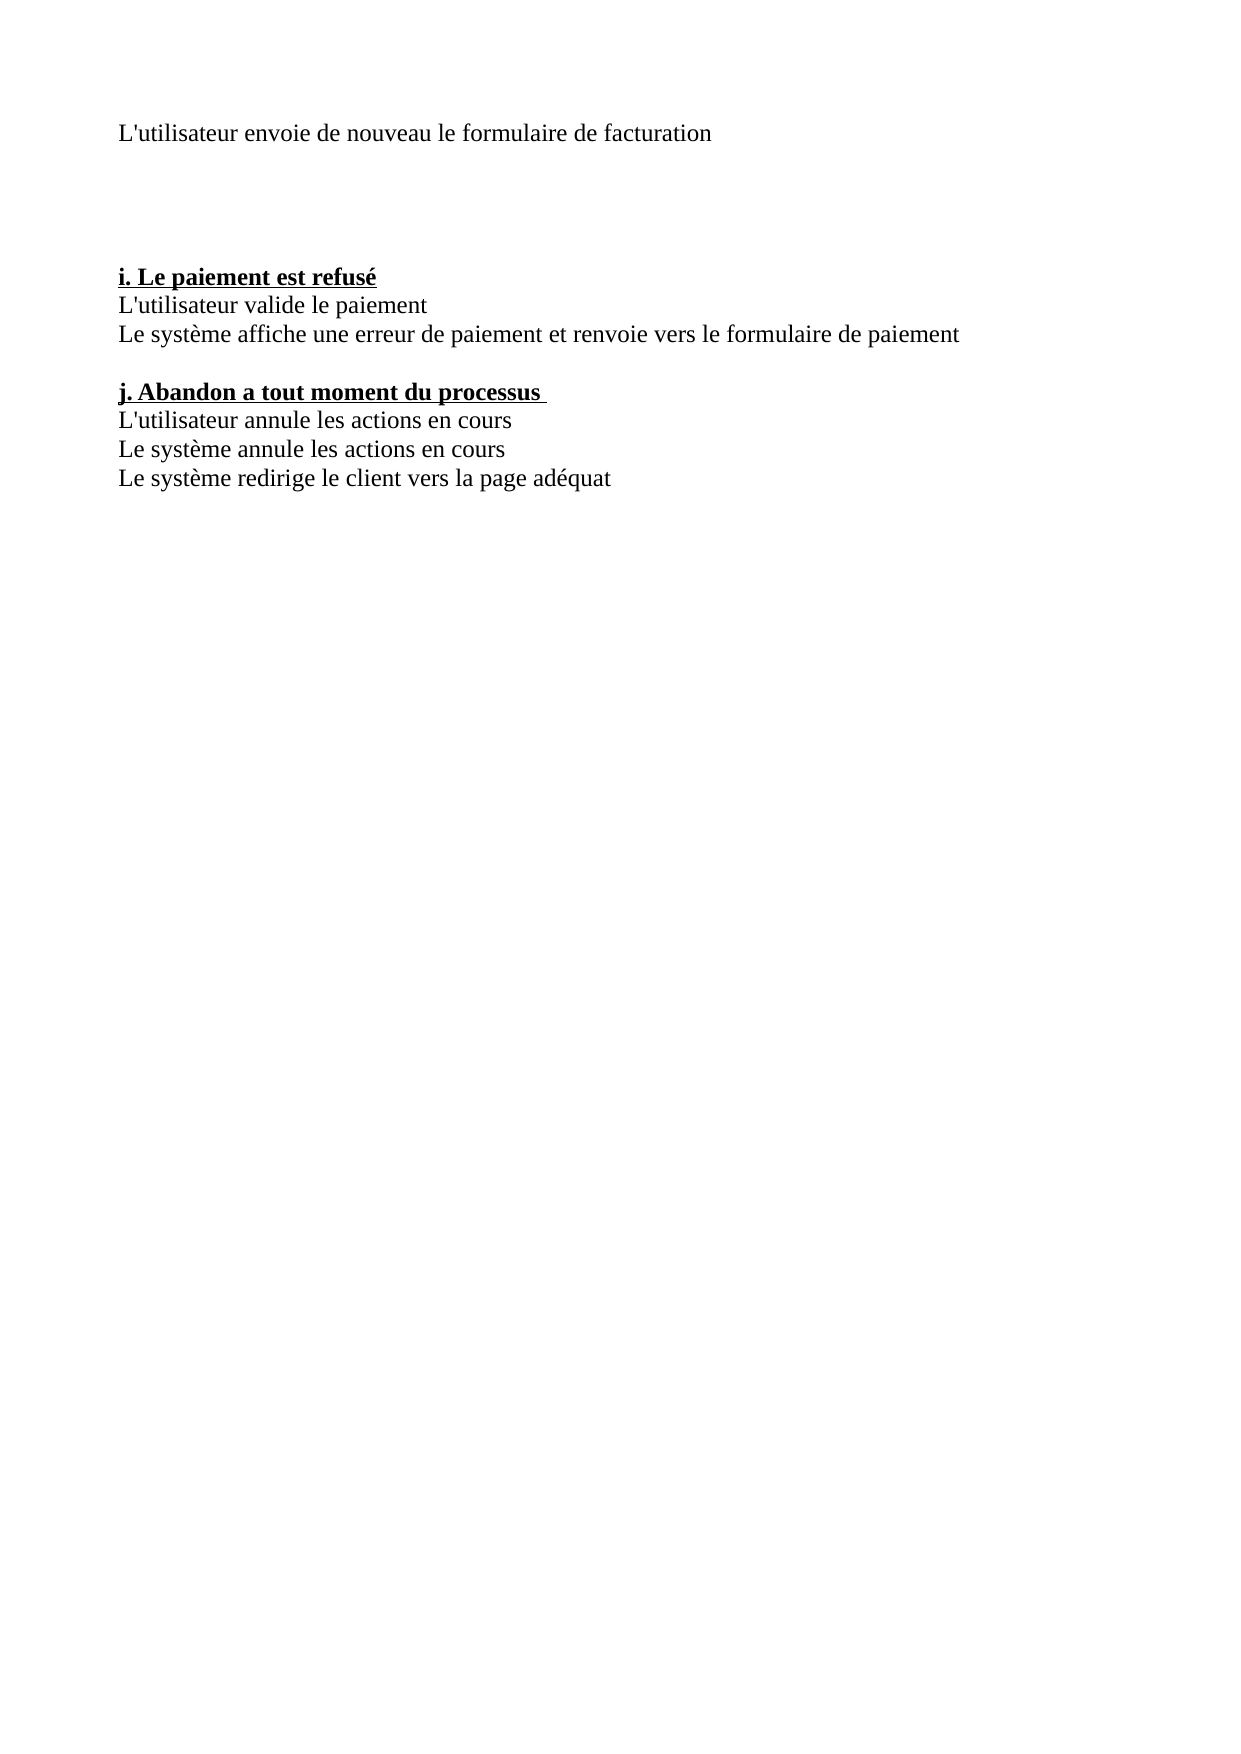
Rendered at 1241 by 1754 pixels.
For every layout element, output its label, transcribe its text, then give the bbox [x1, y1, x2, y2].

text L'utilisateur valide le paiement [118, 291, 1122, 319]
text L'utilisateur annule les actions en cours [118, 406, 1122, 434]
text L'utilisateur envoie de nouveau le formulaire de facturation [118, 118, 1122, 147]
text Le système redirige le client vers la page adéquat [118, 463, 1122, 492]
text i. Le paiement est refusé [118, 262, 1122, 291]
text Le système annule les actions en cours [118, 434, 1122, 463]
text Le système affiche une erreur de paiement et renvoie vers le formulaire de paiement [118, 319, 1122, 348]
text j. Abandon a tout moment du processus [118, 377, 1122, 406]
